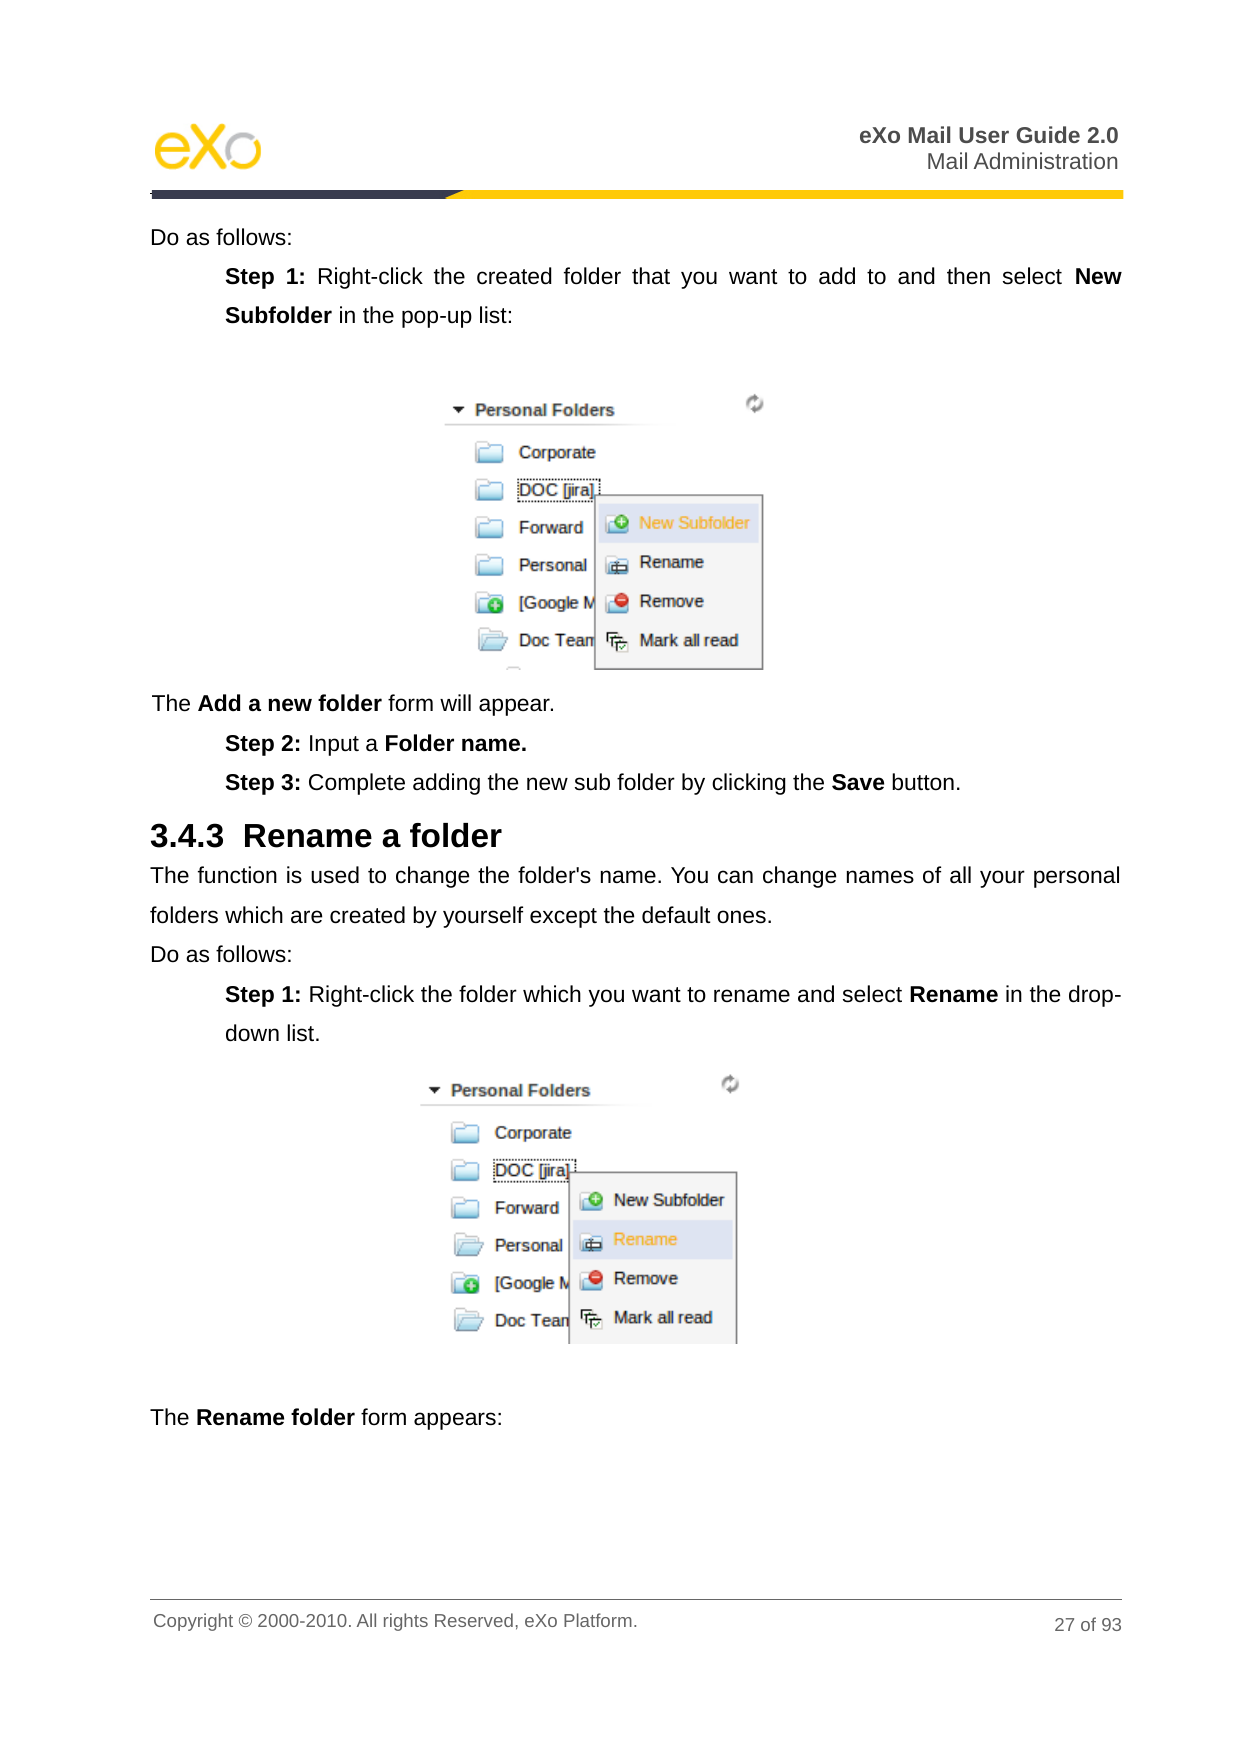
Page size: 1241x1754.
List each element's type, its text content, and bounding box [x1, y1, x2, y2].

list The Add a new folder form will appear. [114, 381, 1122, 717]
subtitle Rename a folder [150, 816, 1122, 855]
picture [420, 1067, 747, 1344]
list Step 1: Right-click the folder which you want to rename and select Rename in the drop-down list. [187, 981, 1122, 1047]
text Do as follows: [150, 223, 1122, 250]
list The Rename folder form appears: [40, 1404, 1122, 1430]
list Step 2: Input a Folder name. [187, 730, 1122, 756]
text The function is used to change the folder's name. You can change names of all your personal folders which are created by yourself except the default ones. [150, 862, 1122, 928]
text Do as follows: [150, 941, 1122, 968]
picture [151, 190, 1124, 199]
list Step 1: Right-click the created folder that you want to add to and then select New Subfolder in the pop-up list: [187, 263, 1122, 329]
picture [155, 123, 262, 170]
picture [444, 385, 773, 670]
list Step 3: Complete adding the new sub folder by clicking the Save button. [187, 769, 1122, 796]
